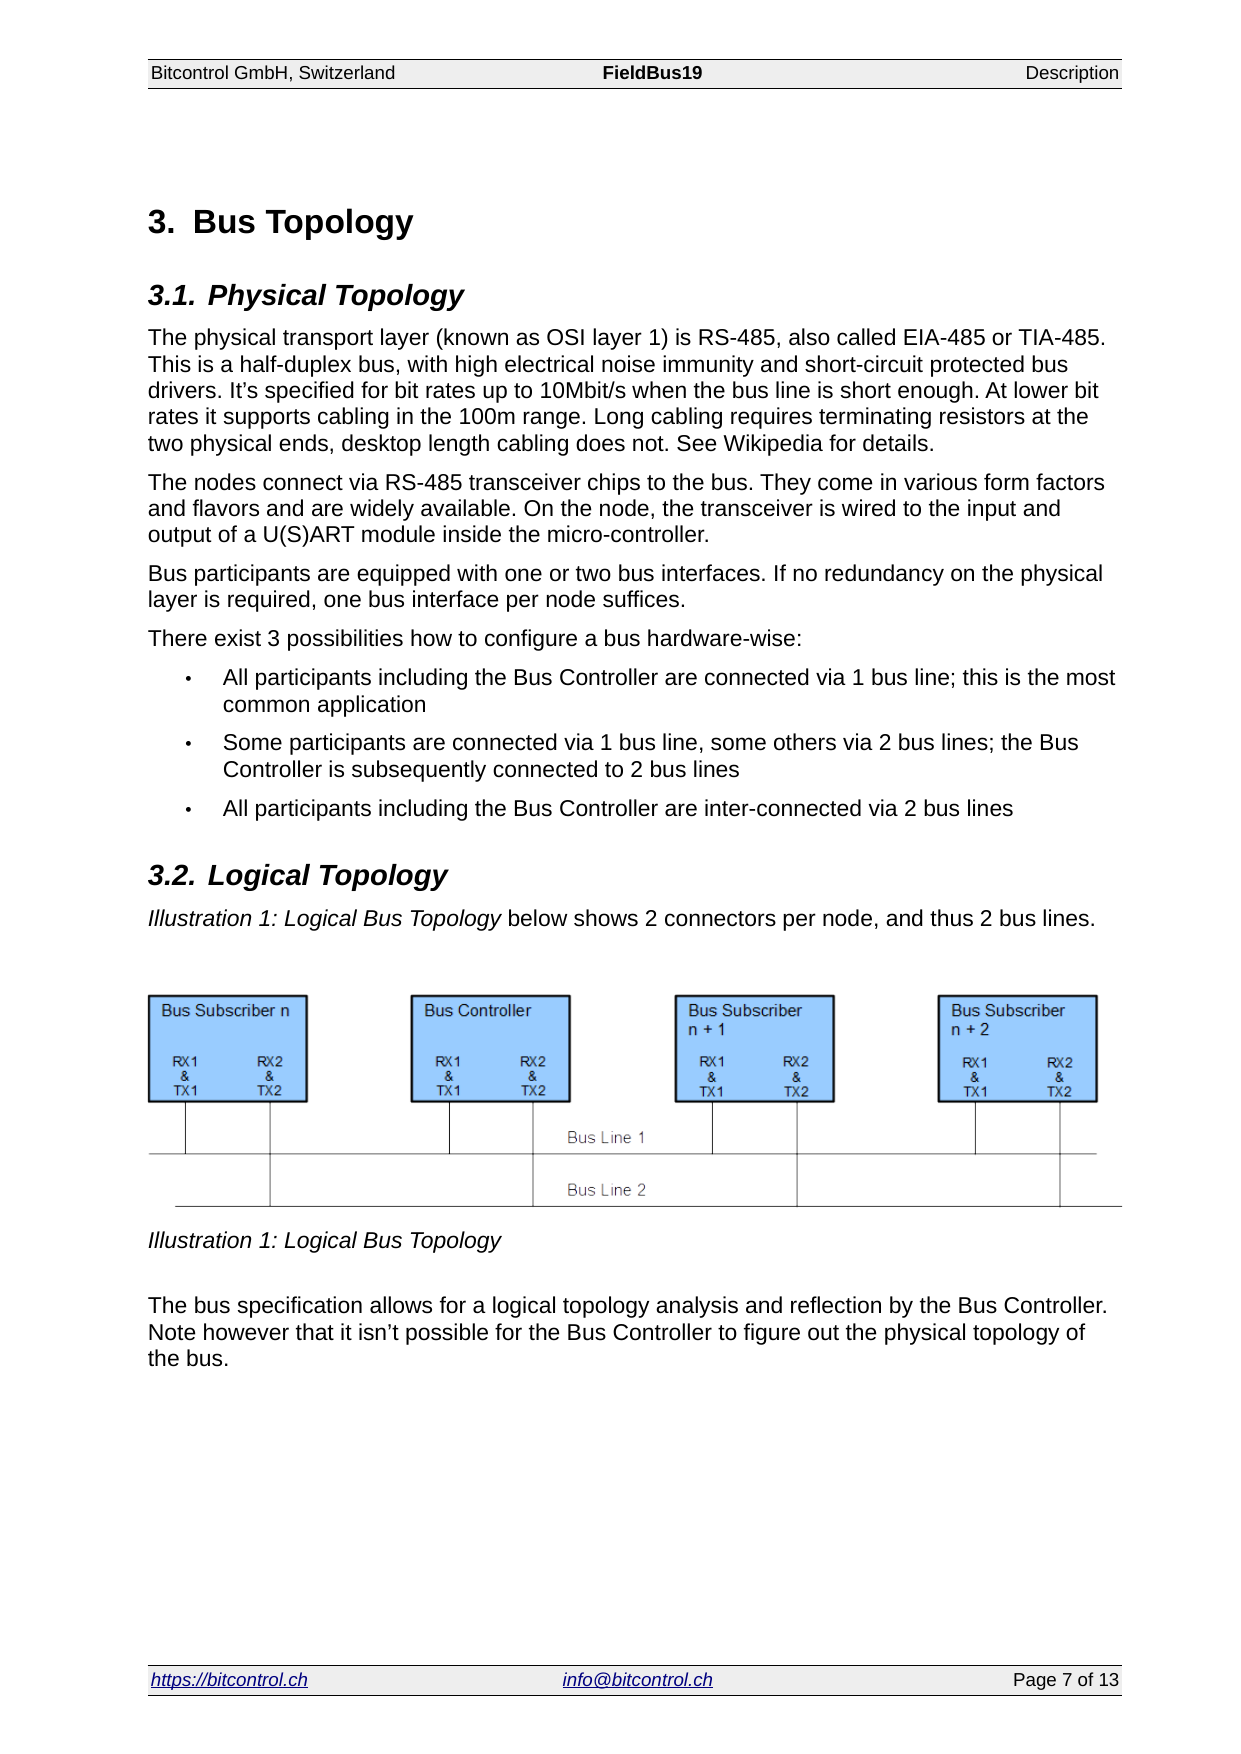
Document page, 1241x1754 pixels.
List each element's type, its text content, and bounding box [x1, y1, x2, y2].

subtitle Logical Topology [148, 858, 1122, 892]
list All participants including the Bus Controller are inter-connected via 2 bus lines [185, 794, 1122, 821]
text The physical transport layer (known as OSI layer 1) is RS-485, also called EIA-485 or TIA-485. This is a half-duplex bus, with high electrical noise immunity and short-circuit protected bus drivers. It’s specified for bit rates up to 10Mbit/s when the bus line is short enough. At lower bit rates it supports cabling in the 100m range. Long cabling requires terminating resistors at the two physical ends, desktop length cabling does not. See Wikipedia for details. [148, 324, 1122, 456]
text Bus participants are equipped with one or two bus interfaces. If no redundancy on the physical layer is required, one bus interface per node suffices. [148, 560, 1122, 613]
text There exist 3 possibilities how to configure a bus hardware-wise: [148, 625, 1122, 652]
text Illustration 1: Logical Bus Topology below shows 2 connectors per node, and thus 2 bus lines. [148, 904, 1122, 931]
subtitle Physical Topology [148, 278, 1122, 312]
picture [147, 994, 1123, 1227]
text The bus specification allows for a logical topology analysis and reflection by the Bus Controller. Note however that it isn’t possible for the Bus Controller to figure out the physical topology of the bus. [148, 1292, 1122, 1371]
text Illustration 1: Logical Bus Topology [148, 1227, 1122, 1253]
text The nodes connect via RS-485 transceiver chips to the bus. They come in various form factors and flavors and are widely available. On the node, the transceiver is wired to the input and output of a U(S)ART module inside the micro-controller. [148, 468, 1122, 548]
list Some participants are connected via 1 bus line, some others via 2 bus lines; the Bus Controller is subsequently connected to 2 bus lines [185, 729, 1122, 782]
subtitle Bus Topology [148, 202, 1122, 241]
list All participants including the Bus Controller are connected via 1 bus line; this is the most common application [185, 664, 1122, 717]
